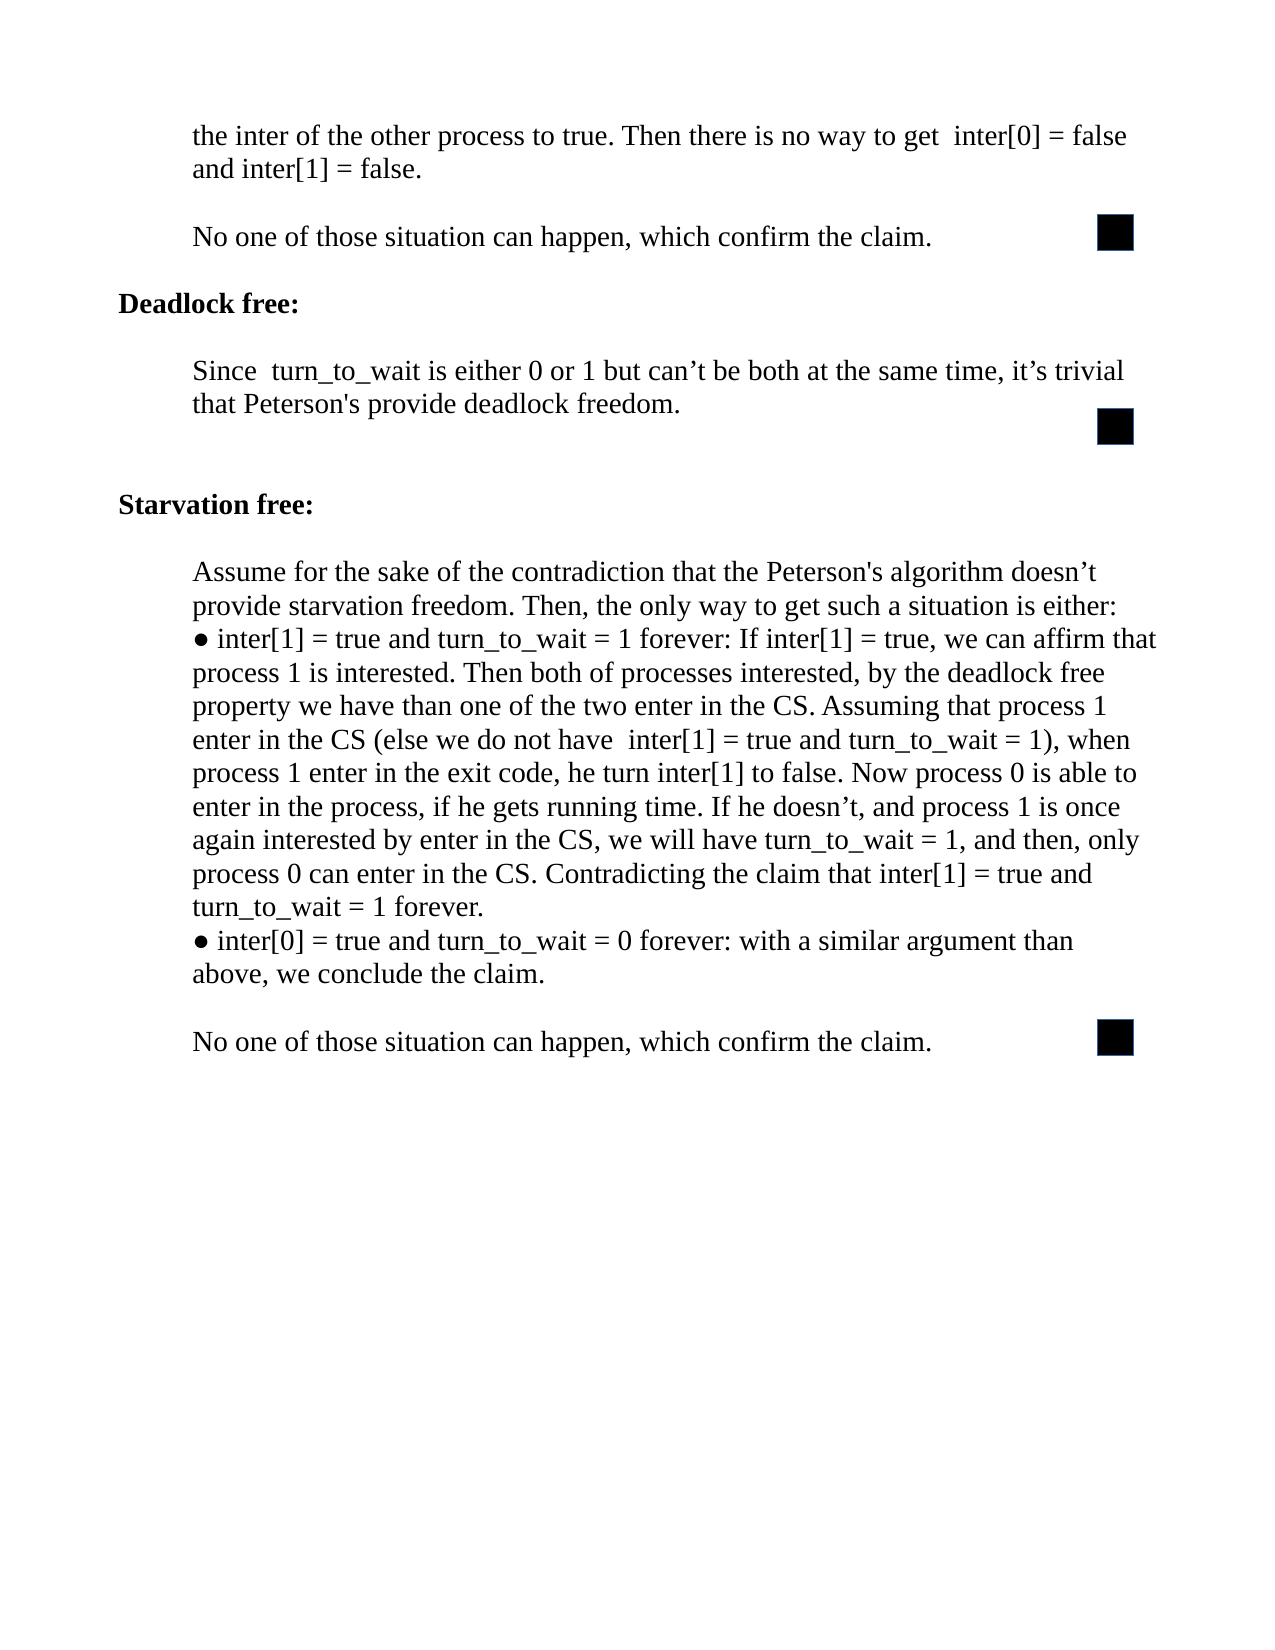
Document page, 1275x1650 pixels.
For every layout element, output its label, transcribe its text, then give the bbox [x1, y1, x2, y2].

text ● inter[0] = true and turn_to_wait = 0 forever: with a similar argument than above, we conclude the claim. [118, 923, 1157, 990]
text Starvation free: [118, 487, 1157, 521]
text ● inter[1] = true and turn_to_wait = 1 forever: If inter[1] = true, we can affirm that process 1 is interested. Then both of processes interested, by the deadlock free property we have than one of the two enter in the CS. Assuming that process 1 enter in the CS (else we do not have inter[1] = true and turn_to_wait = 1), when process 1 enter in the exit code, he turn inter[1] to false. Now process 0 is able to enter in the process, if he gets running time. If he doesn’t, and process 1 is once again interested by enter in the CS, we will have turn_to_wait = 1, and then, only process 0 can enter in the CS. Contradicting the claim that inter[1] = true and turn_to_wait = 1 forever. [118, 621, 1157, 923]
text Deadlock free: [118, 286, 1157, 319]
text Assume for the sake of the contradiction that the Peterson's algorithm doesn’t provide starvation freedom. Then, the only way to get such a situation is either: [118, 554, 1157, 621]
text the inter of the other process to true. Then there is no way to get inter[0] = false and inter[1] = false. [118, 118, 1157, 185]
text No one of those situation can happen, which confirm the claim. [118, 219, 1157, 252]
text Since turn_to_wait is either 0 or 1 but can’t be both at the same time, it’s trivial that Peterson's provide deadlock freedom. [118, 353, 1157, 420]
text No one of those situation can happen, which confirm the claim. [118, 1024, 1157, 1057]
